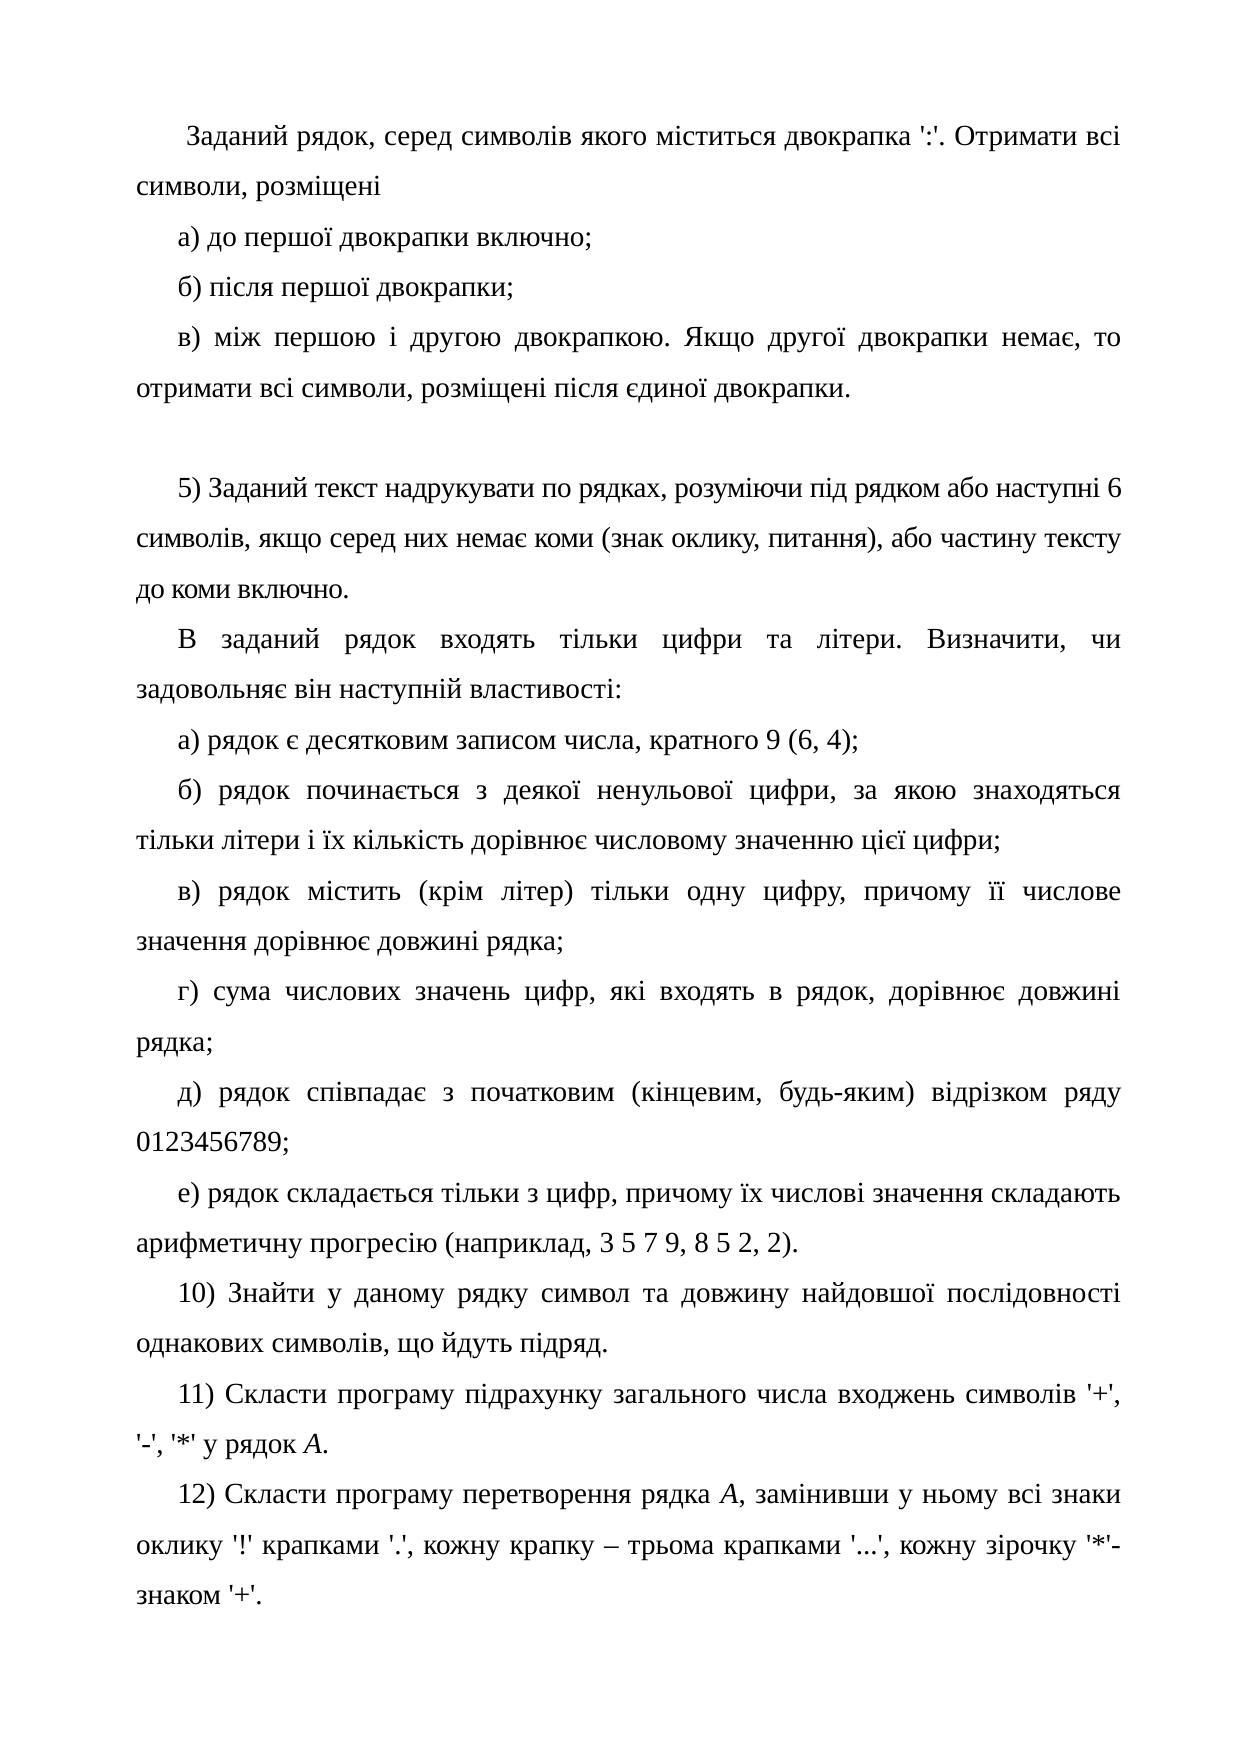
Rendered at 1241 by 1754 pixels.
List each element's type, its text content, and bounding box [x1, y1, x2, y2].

text 12) Скласти програму перетворення рядка А, замінивши у ньому всі знаки оклику '!' крапками '.', кожну крапку – трьома крапками '...', кожну зірочку '*'- знаком '+'. [136, 1477, 1122, 1611]
text 11) Скласти програму підрахунку загального числа входжень символів '+', '-', '*' у рядок А. [136, 1376, 1122, 1460]
text в) рядок містить (крім літер) тільки одну цифру, причому її числове значення дорівнює довжині рядка; [136, 873, 1122, 957]
text г) сума числових значень цифр, які входять в рядок, дорівнює довжині рядка; [136, 973, 1122, 1057]
text а) рядок є десятковим записом числа, кратного 9 (6, 4); [136, 722, 1122, 755]
text в) між першою і другою двокрапкою. Якщо другої двокрапки немає, то отримати всі символи, розміщені після єдиної двокрапки. [136, 319, 1122, 403]
text б) рядок починається з деякої ненульової цифри, за якою знаходяться тільки літери і їх кількість дорівнює числовому значенню цієї цифри; [136, 772, 1122, 856]
text Заданий рядок, серед символів якого міститься двокрапка ':'. Отримати всі символи, розміщені [136, 118, 1122, 202]
text 10) Знайти у даному рядку символ та довжину найдовшої послідовності однакових символів, що йдуть підряд. [136, 1275, 1122, 1359]
text В заданий рядок входять тільки цифри та літери. Визначити, чи задовольняє він наступній властивості: [136, 621, 1122, 705]
text б) після першої двокрапки; [136, 269, 1122, 303]
text д) рядок співпадає з початковим (кінцевим, будь-яким) відрізком ряду 0123456789; [136, 1074, 1122, 1158]
text е) рядок складається тільки з цифр, причому їх числові значення складають арифметичну прогресію (наприклад, 3 5 7 9, 8 5 2, 2). [136, 1175, 1122, 1258]
text а) до першої двокрапки включно; [136, 219, 1122, 252]
text 5) Заданий текст надрукувати по рядках, розуміючи під рядком або наступні 6 символів, якщо серед них немає коми (знак оклику, питання), або частину тексту до коми включно. [136, 470, 1122, 604]
